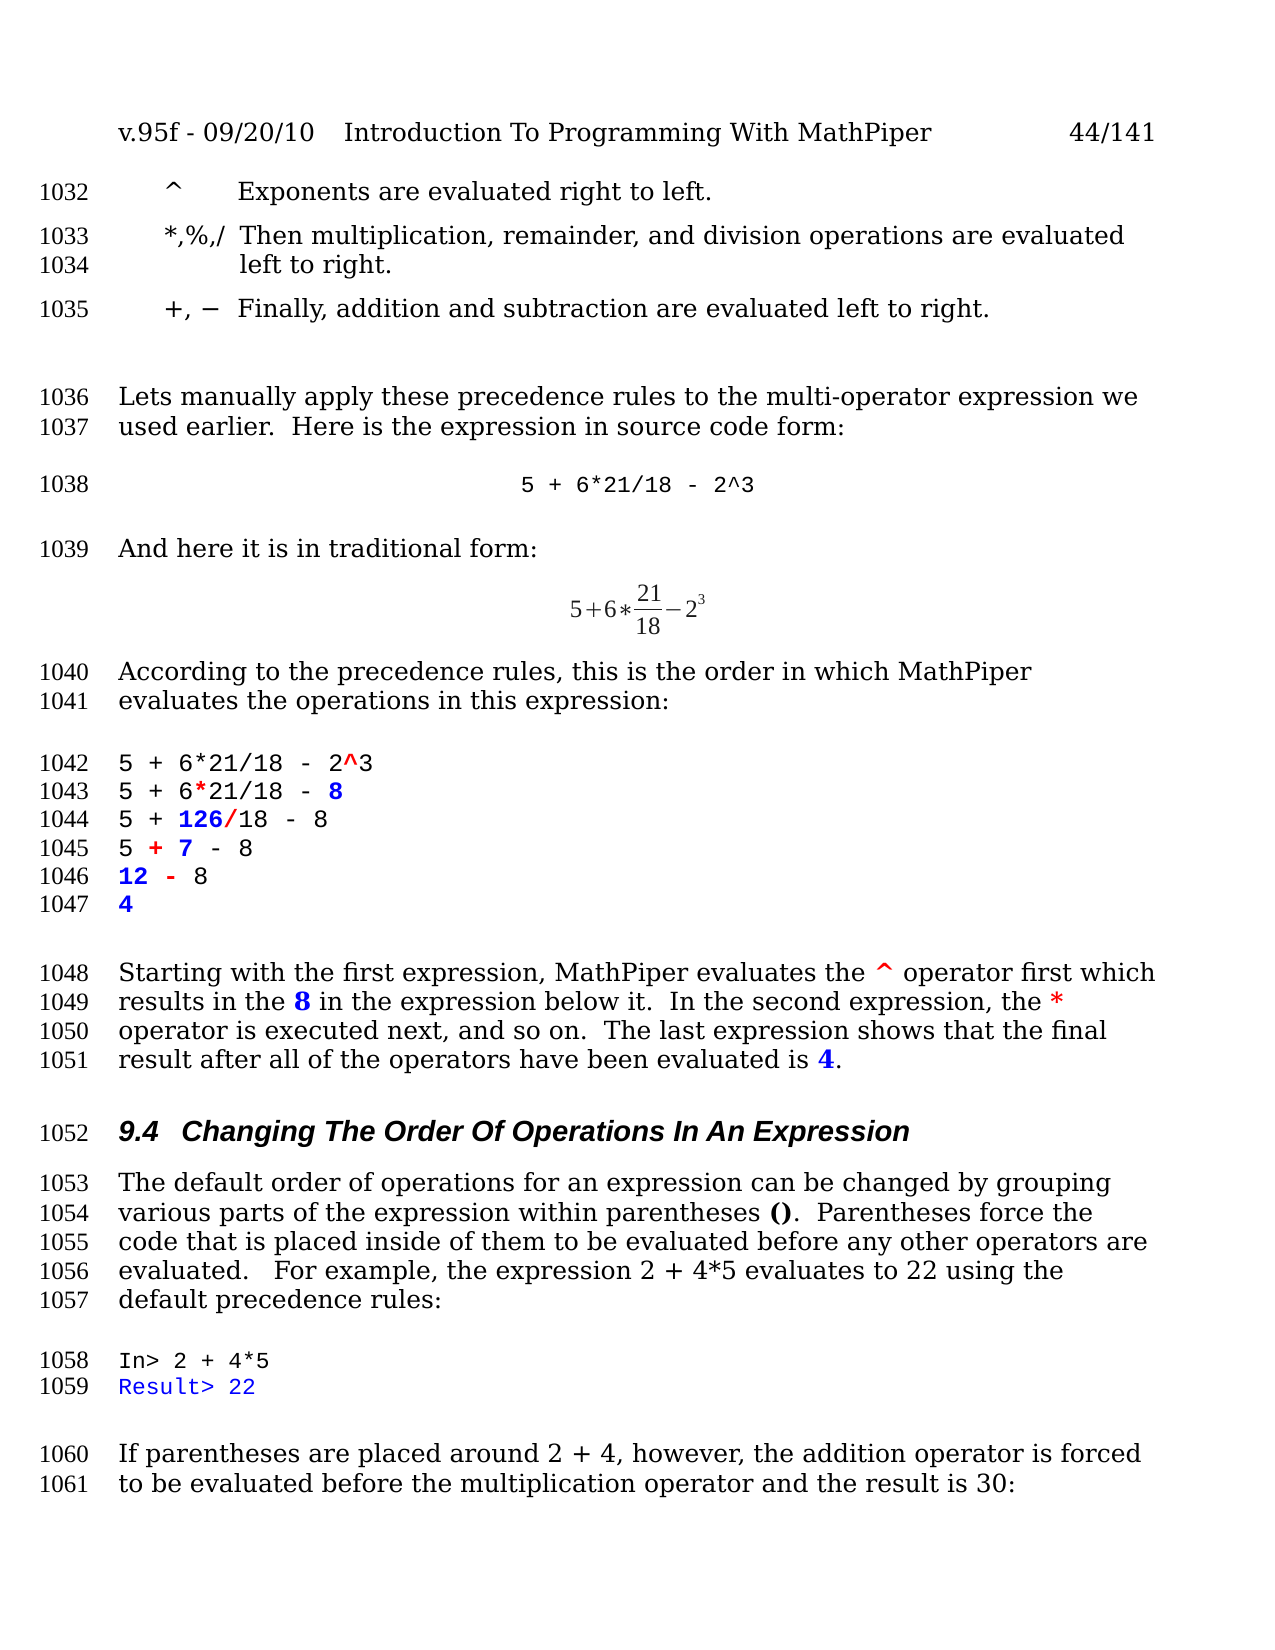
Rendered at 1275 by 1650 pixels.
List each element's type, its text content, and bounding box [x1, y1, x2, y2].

text In> 2 + 4*5 [118, 1350, 1157, 1376]
text According to the precedence rules, this is the order in which MathPiper evaluates the operations in this expression: [118, 657, 1157, 715]
text ^ Exponents are evaluated right to left. [163, 177, 1157, 206]
text Result> 22 [118, 1376, 1157, 1402]
text If parentheses are placed around 2 + 4, however, the addition operator is forced to be evaluated before the multiplication operator and the result is 30: [118, 1440, 1157, 1498]
text 4 [118, 892, 1157, 920]
text Lets manually apply these precedence rules to the multi-operator expression we used earlier. Here is the expression in source code form: [118, 383, 1157, 441]
text The default order of operations for an expression can be changed by grouping various parts of the expression within parentheses (). Parentheses force the code that is placed inside of them to be evaluated before any other operators are evaluated. For example, the expression 2 + 4*5 evaluates to 22 using the default precedence rules: [118, 1168, 1157, 1314]
text 5 + 6*21/18 - 8 [118, 779, 1157, 807]
text +, − Finally, addition and subtraction are evaluated left to right. [163, 294, 1157, 323]
text And here it is in traditional form: [118, 534, 1157, 563]
text 5 + 6*21/18 - 2^3 [118, 750, 1157, 779]
text *,%,/ Then multiplication, remainder, and division operations are evaluated left to right. [164, 221, 1157, 279]
subtitle Changing The Order Of Operations In An Expression [118, 1114, 1157, 1147]
text 5 + 7 - 8 [118, 835, 1157, 864]
text 12 - 8 [118, 864, 1157, 892]
text 5 + 6*21/18 - 2^3 [118, 473, 1157, 499]
text Starting with the first expression, MathPiper evaluates the ^ operator first which results in the 8 in the expression below it. In the second expression, the * operator is executed next, and so on. The last expression shows that the final result after all of the operators have been evaluated is 4. [118, 958, 1157, 1075]
text 5 + 126/18 - 8 [118, 807, 1157, 835]
